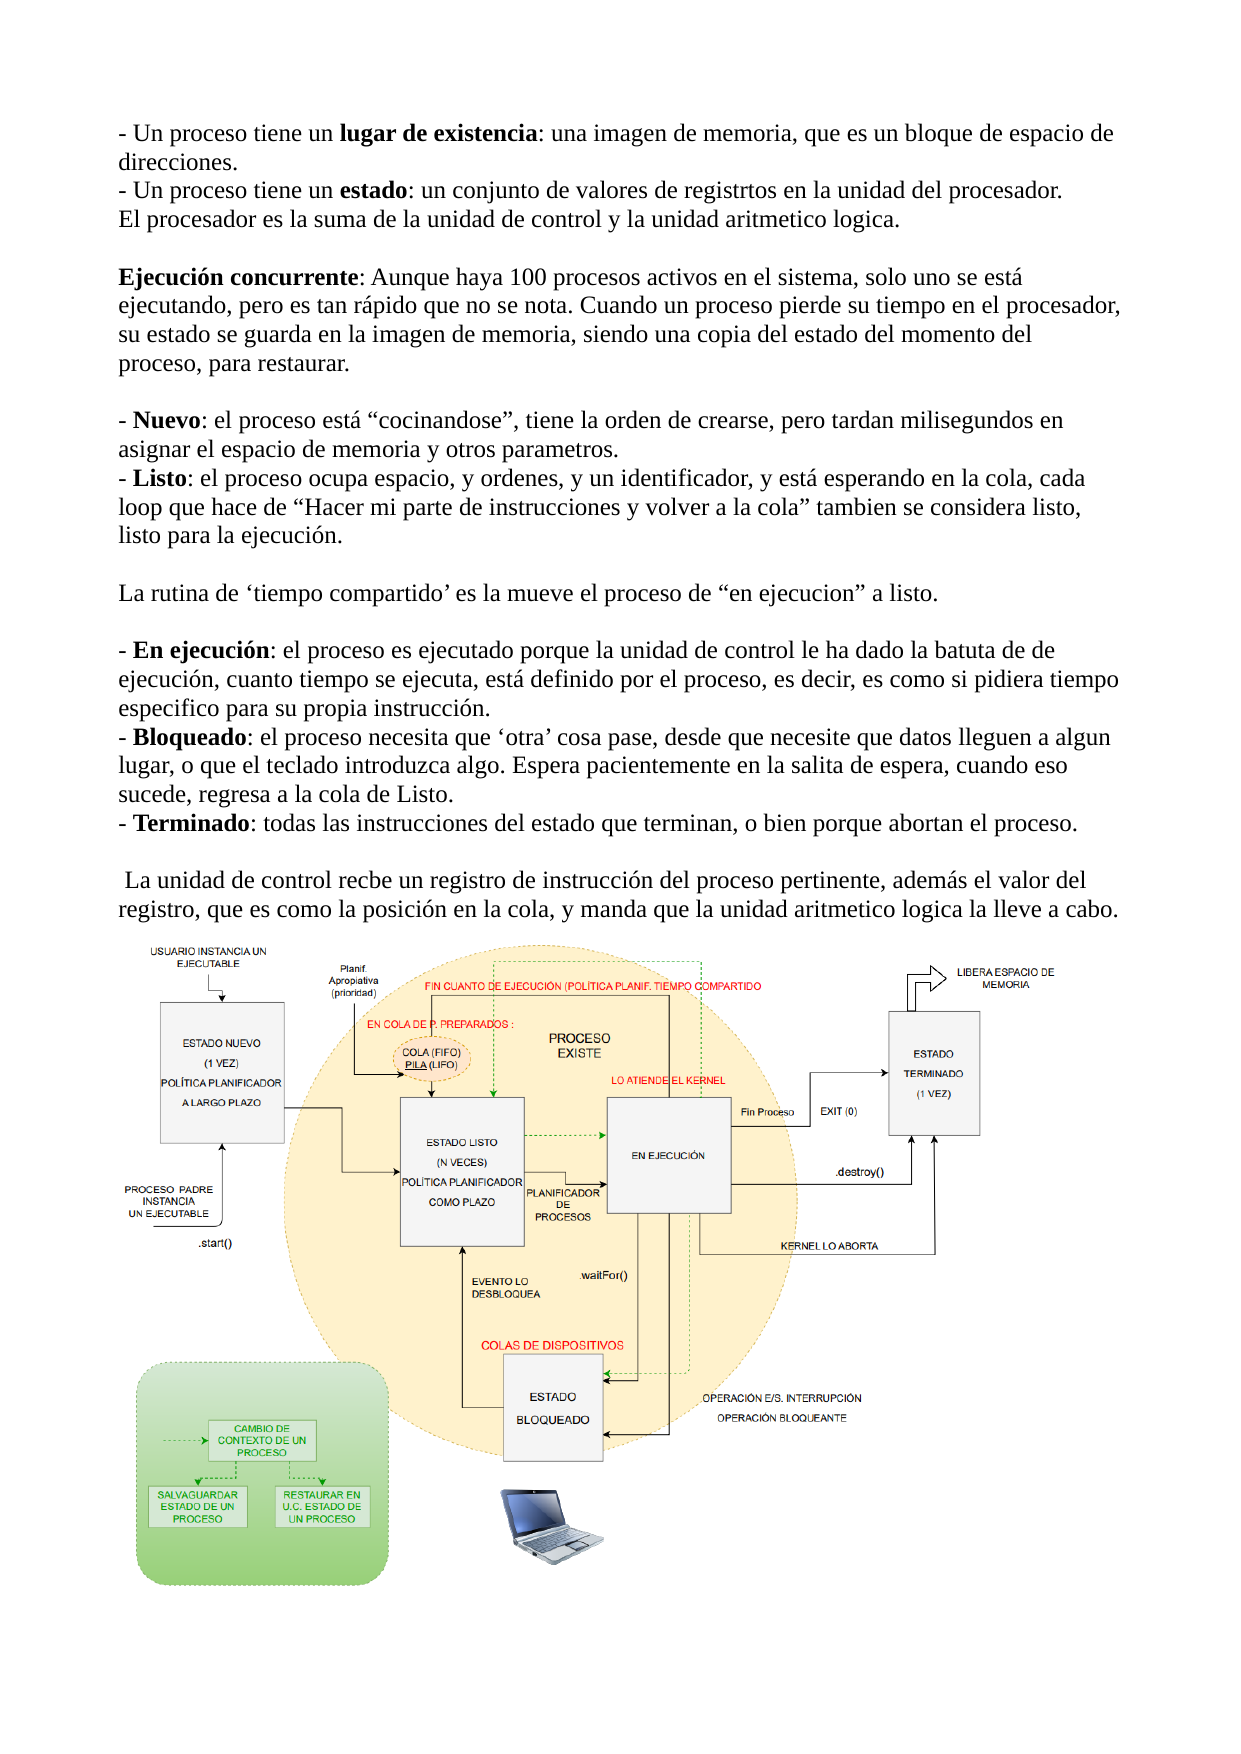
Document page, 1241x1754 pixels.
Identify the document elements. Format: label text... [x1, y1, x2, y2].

text La rutina de ‘tiempo compartido’ es la mueve el proceso de “en ejecucion” a listo. [118, 578, 1122, 607]
text - Un proceso tiene un estado: un conjunto de valores de registrtos en la unidad del procesador. [118, 176, 1122, 204]
text La unidad de control recbe un registro de instrucción del proceso pertinente, además el valor del registro, que es como la posición en la cola, y manda que la unidad aritmetico logica la lleve a cabo. [118, 866, 1122, 923]
text Ejecución concurrente: Aunque haya 100 procesos activos en el sistema, solo uno se está ejecutando, pero es tan rápido que no se nota. Cuando un proceso pierde su tiempo en el procesador, su estado se guarda en la imagen de memoria, siendo una copia del estado del momento del proceso, para restaurar. [118, 262, 1122, 377]
text - Un proceso tiene un lugar de existencia: una imagen de memoria, que es un bloque de espacio de direcciones. [118, 118, 1122, 176]
text - En ejecución: el proceso es ejecutado porque la unidad de control le ha dado la batuta de de ejecución, cuanto tiempo se ejecuta, está definido por el proceso, es decir, es como si pidiera tiempo especifico para su propia instrucción. [118, 636, 1122, 722]
picture [118, 939, 1123, 1599]
text - Nuevo: el proceso está “cocinandose”, tiene la orden de crearse, pero tardan milisegundos en asignar el espacio de memoria y otros parametros. [118, 406, 1122, 463]
text - Listo: el proceso ocupa espacio, y ordenes, y un identificador, y está esperando en la cola, cada loop que hace de “Hacer mi parte de instrucciones y volver a la cola” tambien se considera listo, listo para la ejecución. [118, 463, 1122, 549]
text - Terminado: todas las instrucciones del estado que terminan, o bien porque abortan el proceso. [118, 808, 1122, 837]
text El procesador es la suma de la unidad de control y la unidad aritmetico logica. [118, 204, 1122, 233]
text - Bloqueado: el proceso necesita que ‘otra’ cosa pase, desde que necesite que datos lleguen a algun lugar, o que el teclado introduzca algo. Espera pacientemente en la salita de espera, cuando eso sucede, regresa a la cola de Listo. [118, 722, 1122, 808]
